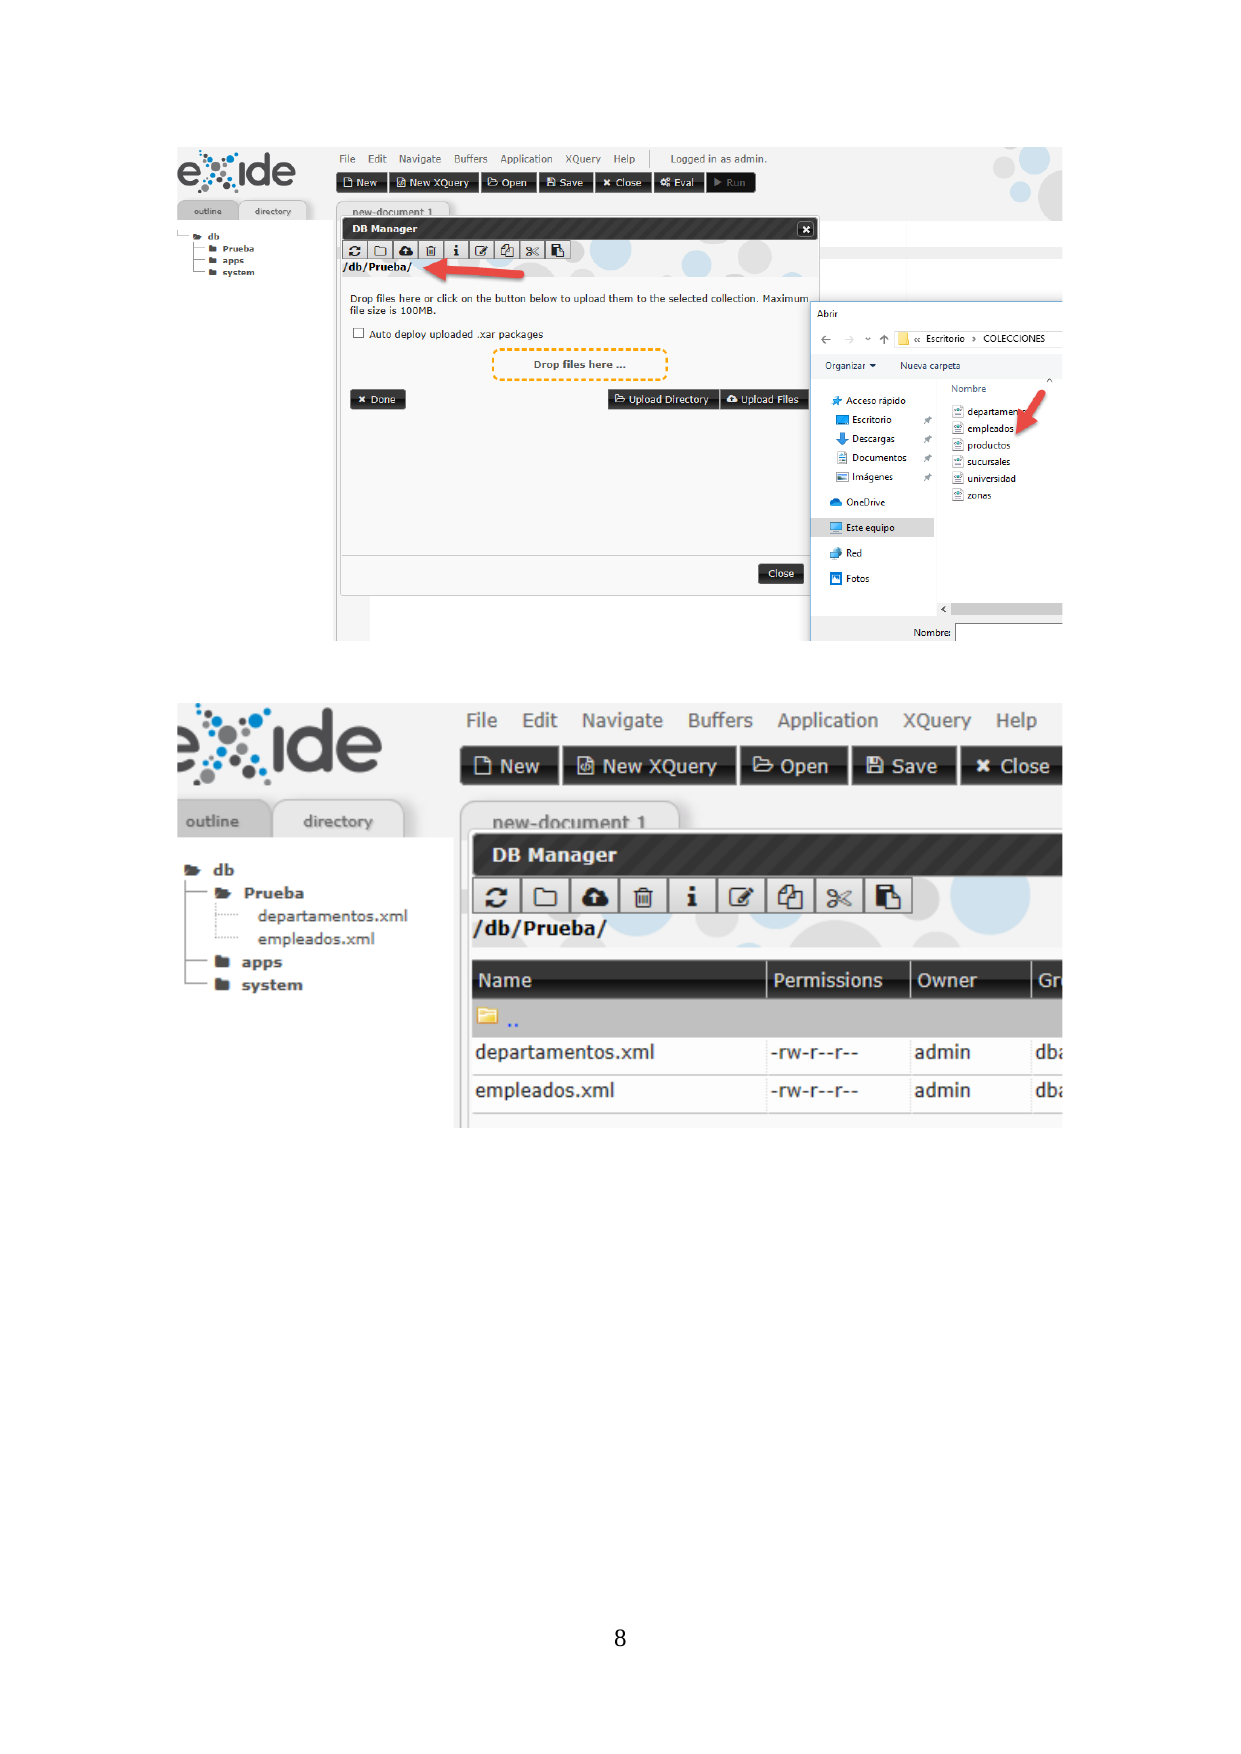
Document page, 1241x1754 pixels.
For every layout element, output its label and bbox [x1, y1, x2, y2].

picture [177, 703, 1063, 1128]
picture [177, 147, 1063, 641]
